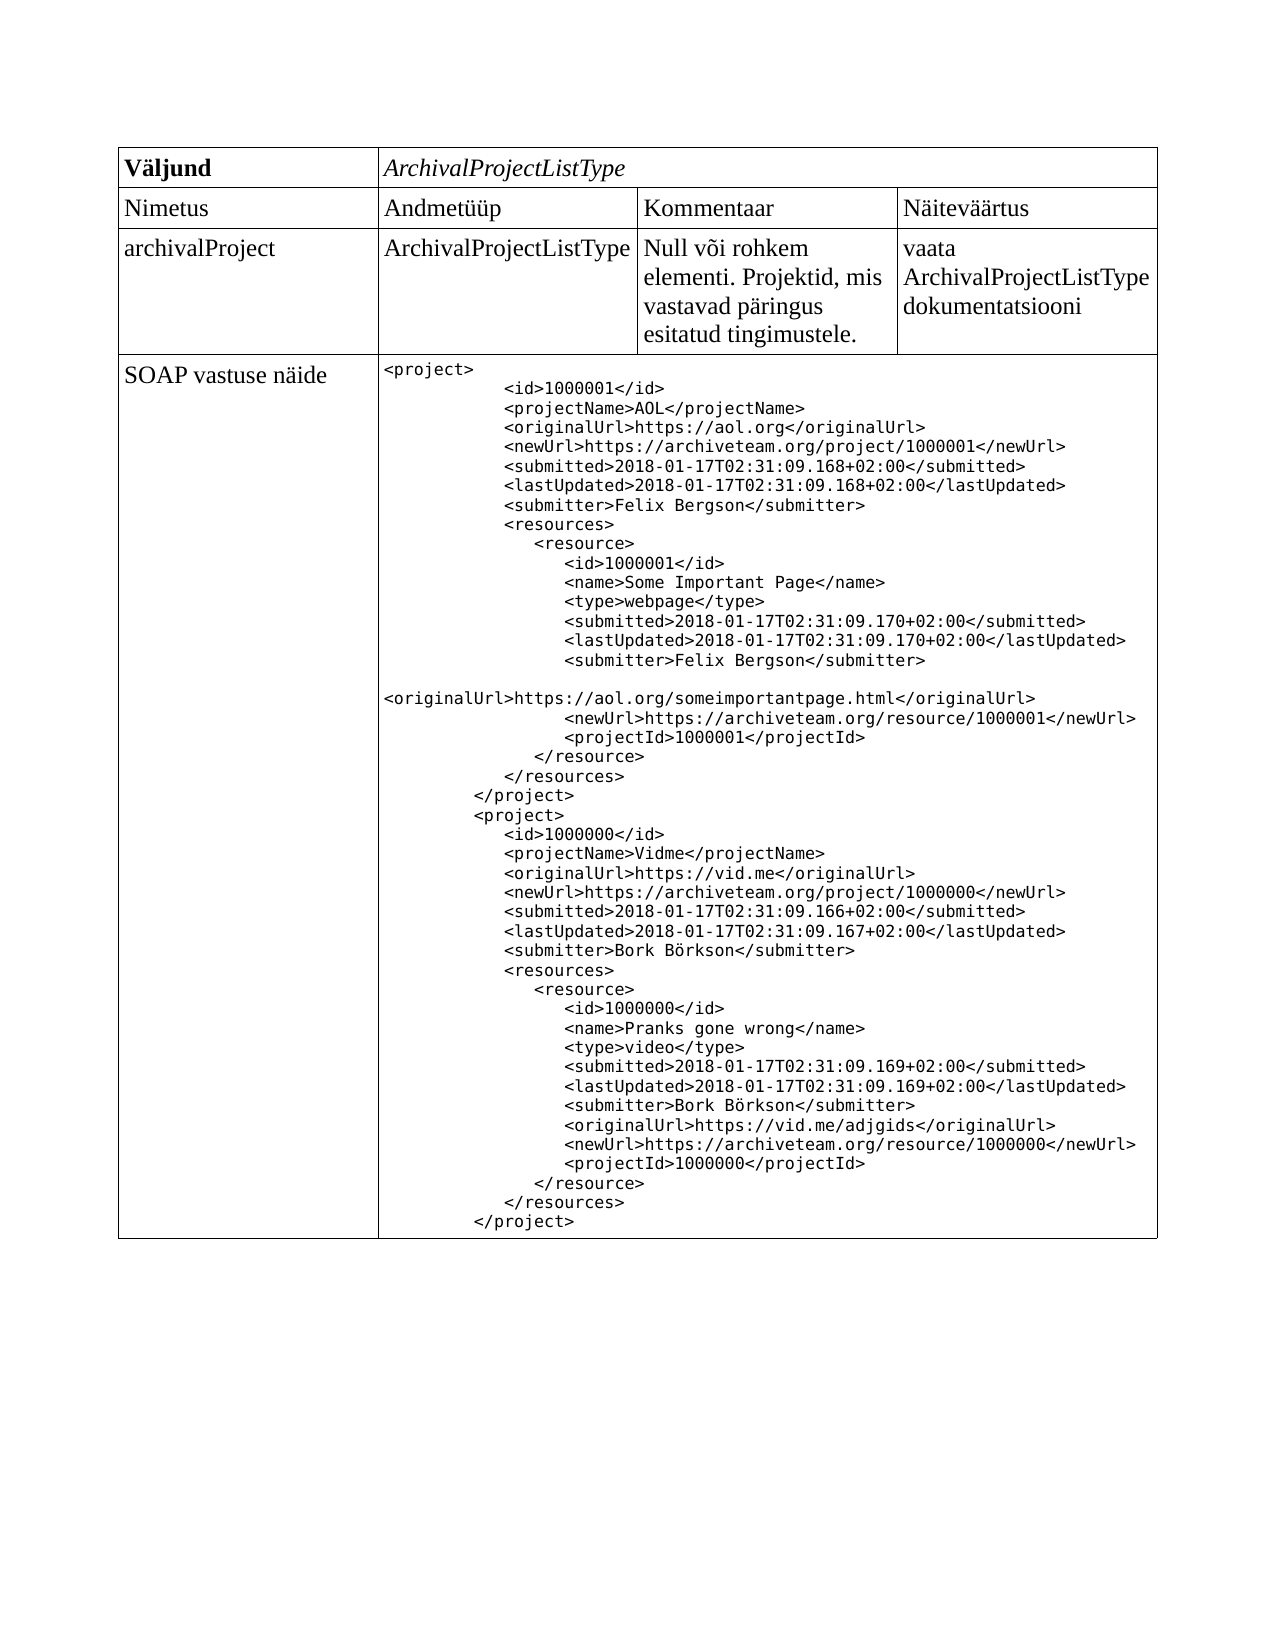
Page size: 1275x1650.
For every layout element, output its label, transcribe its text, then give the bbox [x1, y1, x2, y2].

table_cell Nimetus [119, 188, 378, 227]
table_cell archivalProject [119, 229, 378, 354]
table_cell vaata ArchivalProjectListType dokumentatsiooni [898, 229, 1157, 354]
table_header Väljund [119, 148, 378, 187]
table_header ArchivalProjectListType [379, 148, 1157, 187]
table_cell Andmetüüp [379, 188, 637, 227]
table_cell Kommentaar [638, 188, 897, 227]
table_cell Näiteväärtus [898, 188, 1157, 227]
table_cell <project> <id>1000001</id> <projectName>AOL</projectName> <originalUrl>https://aol.org</originalUrl> <newUrl>https://archiveteam.org/project/1000001</newUrl> <submitted>2018-01-17T02:31:09.168+02:00</submitted> <lastUpdated>2018-01-17T02:31:09.168+02:00</lastUpdated> <submitter>Felix Bergson</submitter> <resources> <resource> <id>1000001</id> <name>Some Important Page</name> <type>webpage</type> <submitted>2018-01-17T02:31:09.170+02:00</submitted> <lastUpdated>2018-01-17T02:31:09.170+02:00</lastUpdated> <submitter>Felix Bergson</submitter> <originalUrl>https://aol.org/someimportantpage.html</originalUrl> <newUrl>https://archiveteam.org/resource/1000001</newUrl> <projectId>1000001</projectId> </resource> </resources> </project> <project> <id>1000000</id> <projectName>Vidme</projectName> <originalUrl>https://vid.me</originalUrl> <newUrl>https://archiveteam.org/project/1000000</newUrl> <submitted>2018-01-17T02:31:09.166+02:00</submitted> <lastUpdated>2018-01-17T02:31:09.167+02:00</lastUpdated> <submitter>Bork Börkson</submitter> <resources> <resource> <id>1000000</id> <name>Pranks gone wrong</name> <type>video</type> <submitted>2018-01-17T02:31:09.169+02:00</submitted> <lastUpdated>2018-01-17T02:31:09.169+02:00</lastUpdated> <submitter>Bork Börkson</submitter> <originalUrl>https://vid.me/adjgids</originalUrl> <newUrl>https://archiveteam.org/resource/1000000</newUrl> <projectId>1000000</projectId> </resource> </resources> </project> [379, 355, 1157, 1237]
table_cell ArchivalProjectListType [379, 229, 637, 354]
table_cell SOAP vastuse näide [119, 355, 378, 1237]
table_cell Null või rohkem elementi. Projektid, mis vastavad päringus esitatud tingimustele. [638, 229, 897, 354]
